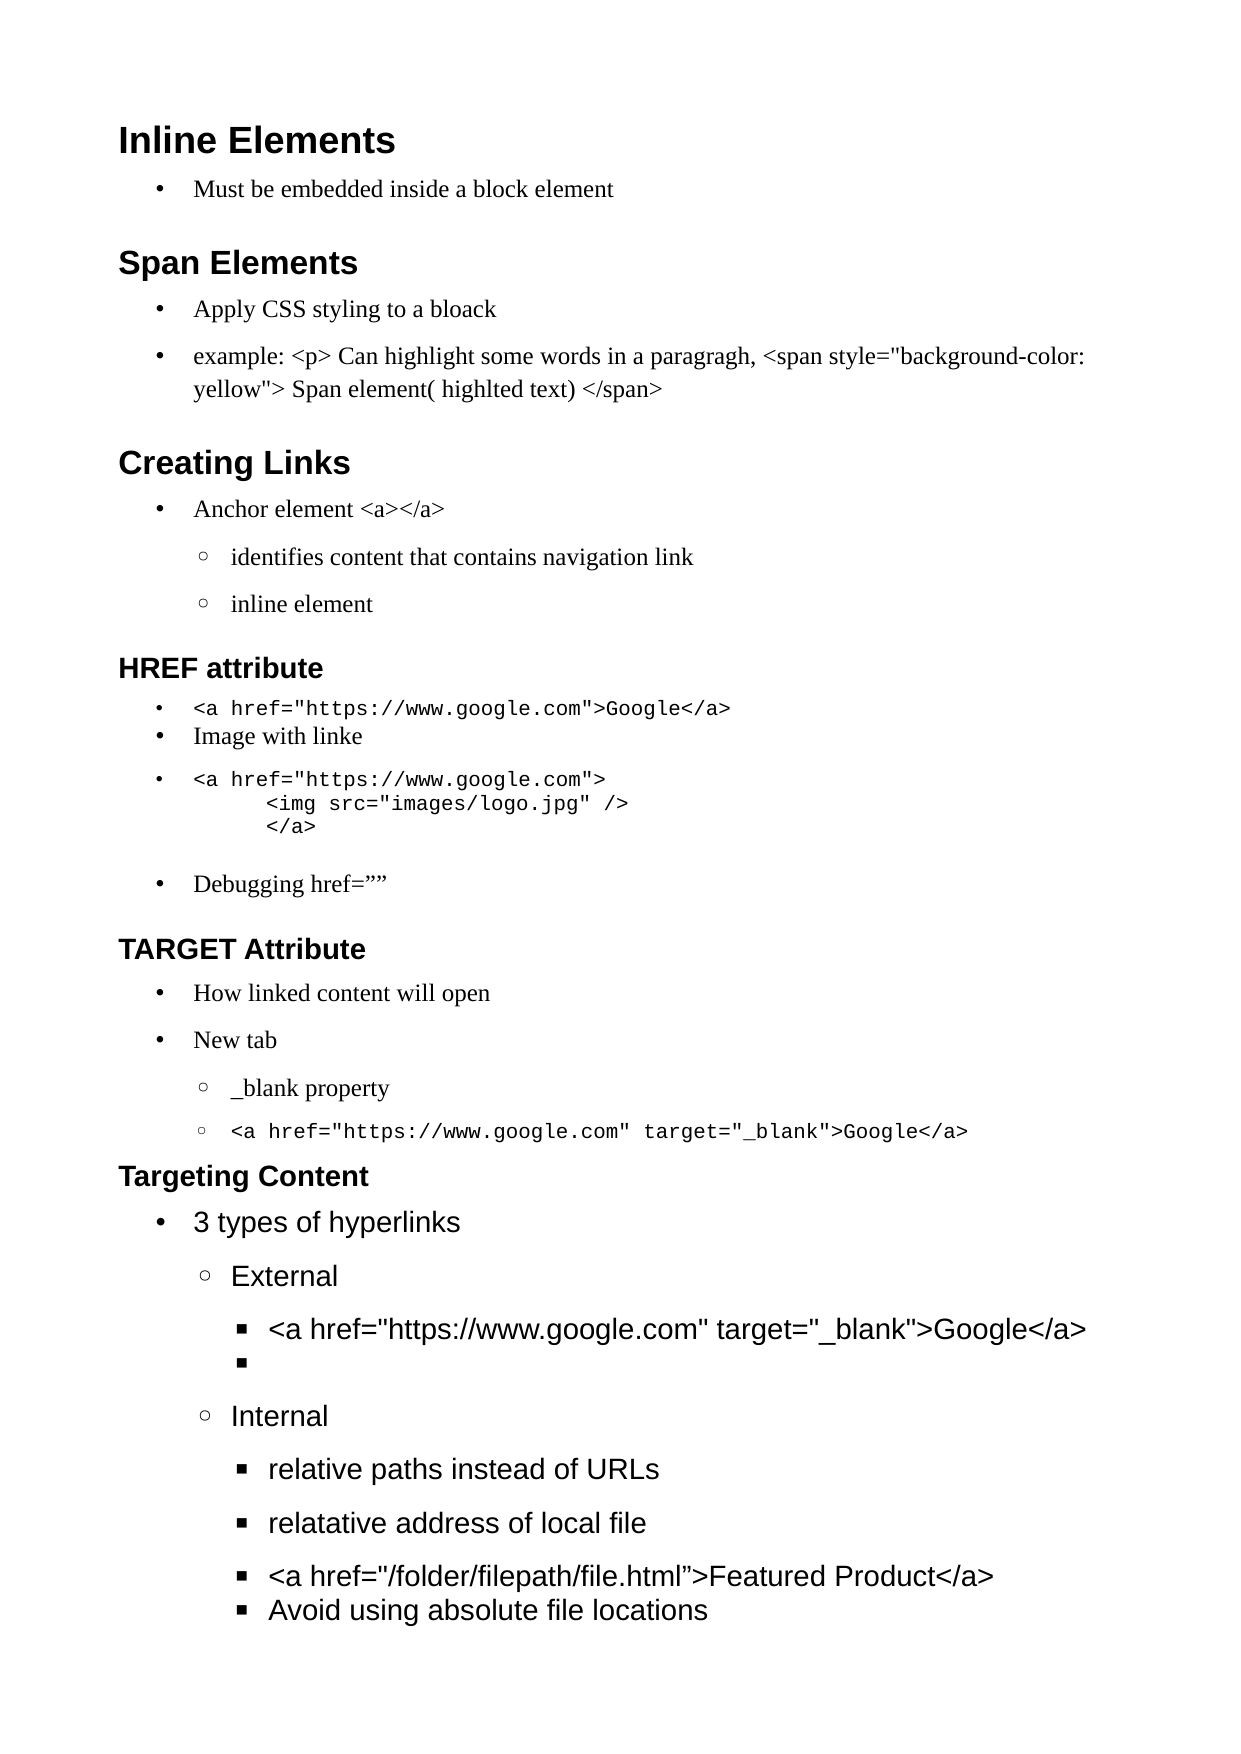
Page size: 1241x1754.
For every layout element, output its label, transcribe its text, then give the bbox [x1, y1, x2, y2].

subtitle TARGET Attribute [118, 932, 1122, 965]
list 3 types of hyperlinks [156, 1205, 1122, 1239]
list New tab [156, 1025, 1122, 1054]
list How linked content will open [156, 978, 1122, 1007]
list <a href="https://www.google.com"> [156, 769, 1122, 793]
list Debugging href=”” [156, 869, 1122, 898]
list identifies content that contains navigation link [193, 542, 1122, 570]
subtitle Span Elements [118, 243, 1122, 281]
list Avoid using absolute file locations [231, 1593, 1122, 1626]
subtitle Creating Links [118, 443, 1122, 482]
list <a href="https://www.google.com" target="_blank">Google</a> [193, 1121, 1122, 1144]
text </a> [118, 816, 1122, 840]
list Internal [193, 1399, 1122, 1433]
subtitle Inline Elements [118, 118, 1122, 162]
list relatative address of local file [231, 1506, 1122, 1539]
list Image with linke [156, 721, 1122, 750]
list <a href="https://www.google.com" target="_blank">Google</a> [231, 1312, 1122, 1346]
list External [193, 1258, 1122, 1292]
list Anchor element <a></a> [156, 494, 1122, 523]
subtitle HREF attribute [118, 651, 1122, 685]
list <a href="/folder/filepath/file.html”>Featured Product</a> [231, 1559, 1122, 1593]
text <img src="images/logo.jpg" /> [118, 793, 1122, 816]
subtitle Targeting Content [118, 1159, 1122, 1193]
list example: <p> Can highlight some words in a paragragh, <span style="background-color: yellow"> Span element( highlted text) </span> [156, 341, 1122, 403]
list Apply CSS styling to a bloack [156, 294, 1122, 323]
list Must be embedded inside a block element [156, 174, 1122, 203]
list _blank property [193, 1073, 1122, 1102]
list relative paths instead of URLs [231, 1452, 1122, 1486]
list inline element [193, 589, 1122, 618]
list <a href="https://www.google.com">Google</a> [156, 698, 1122, 721]
